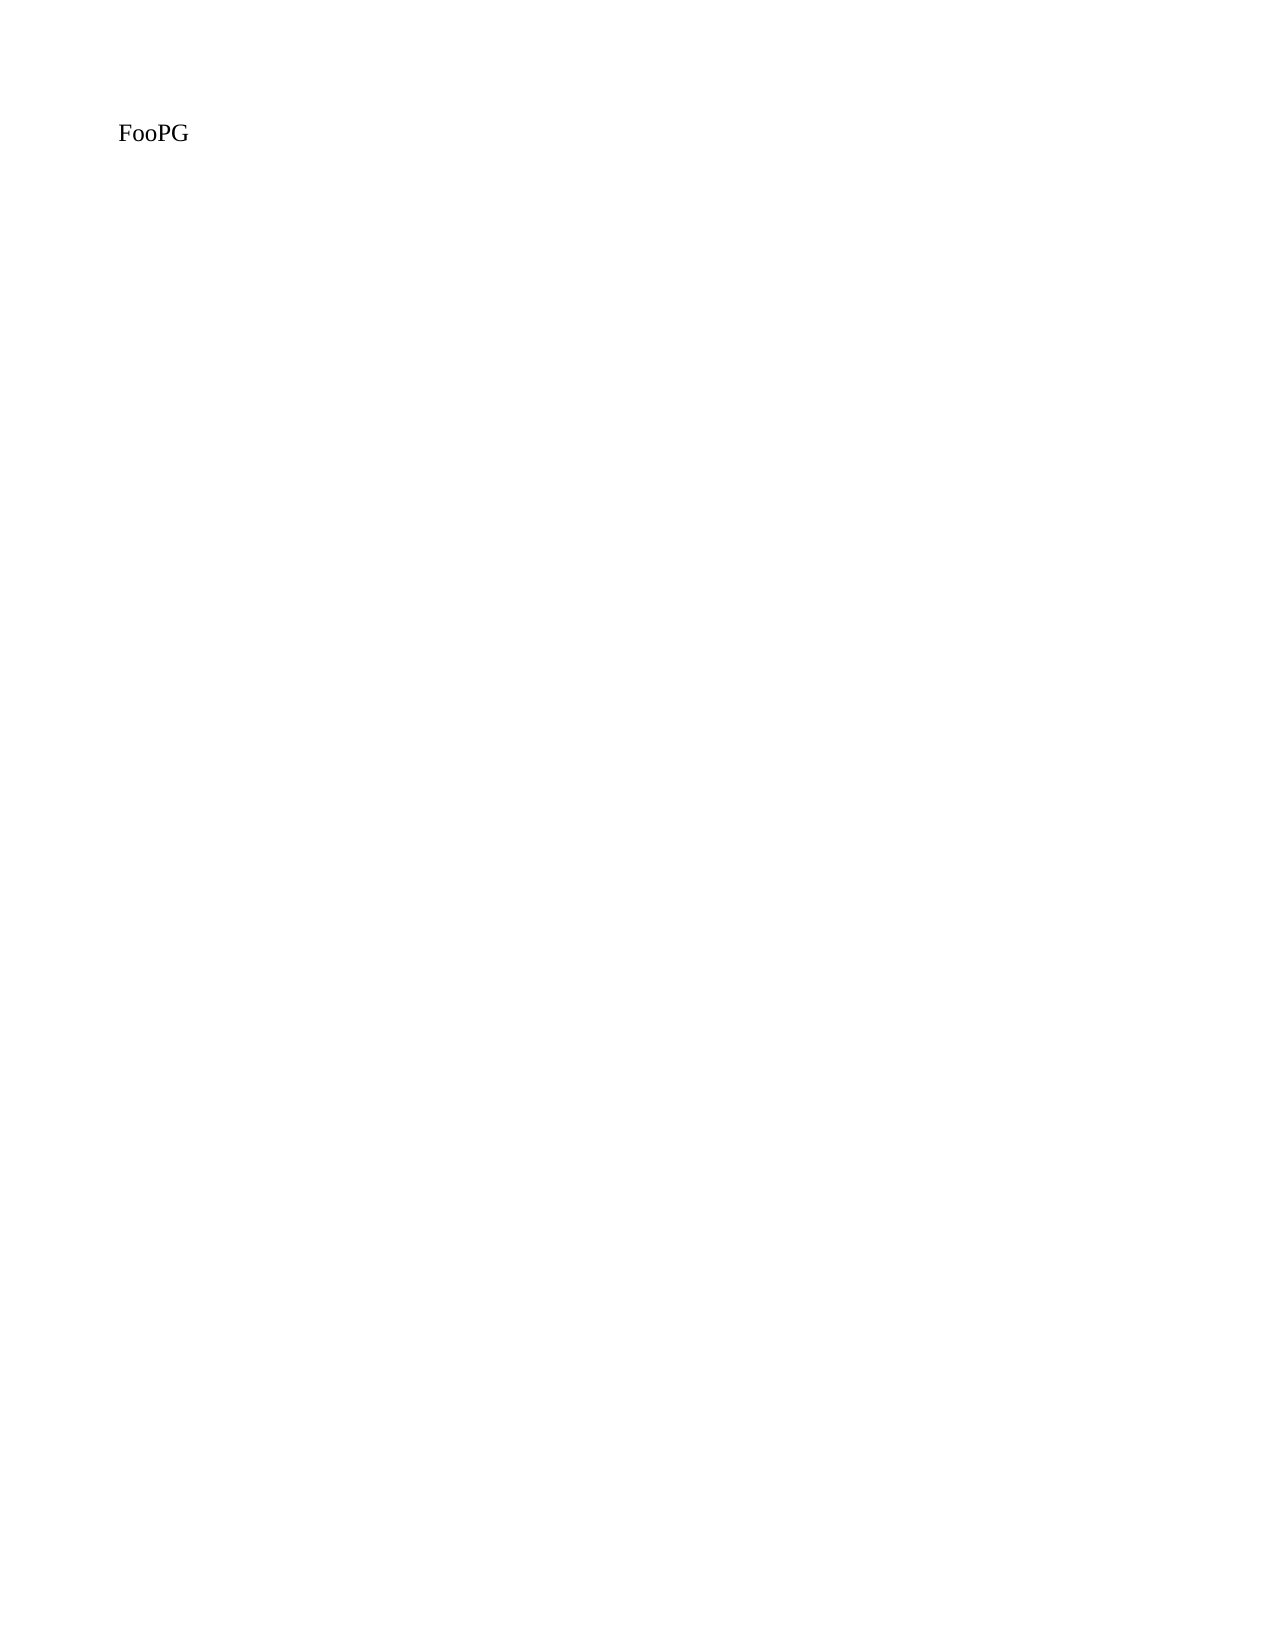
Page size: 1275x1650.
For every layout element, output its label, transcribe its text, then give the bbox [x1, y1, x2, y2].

text FooPG [118, 118, 1157, 147]
